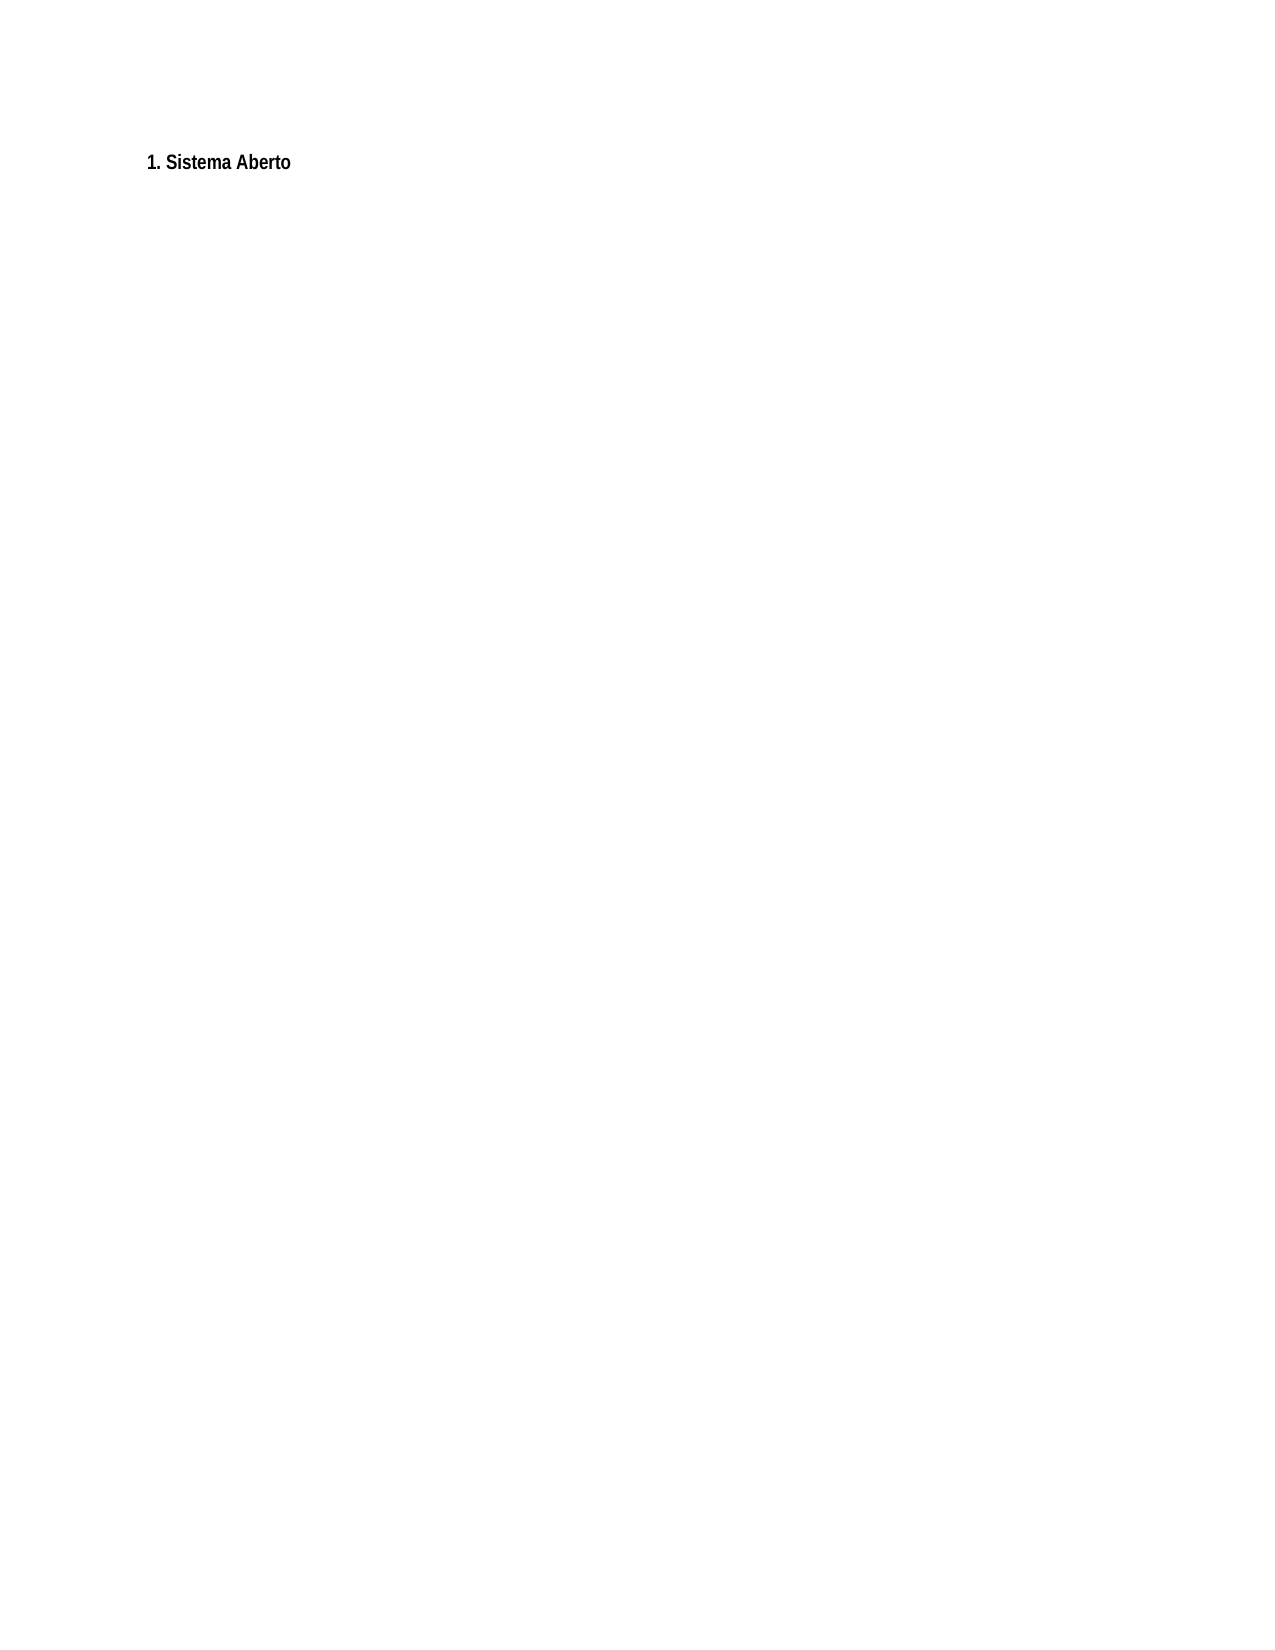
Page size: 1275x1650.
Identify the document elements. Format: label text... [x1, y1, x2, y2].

subtitle 1. Sistema Aberto [147, 150, 1125, 174]
